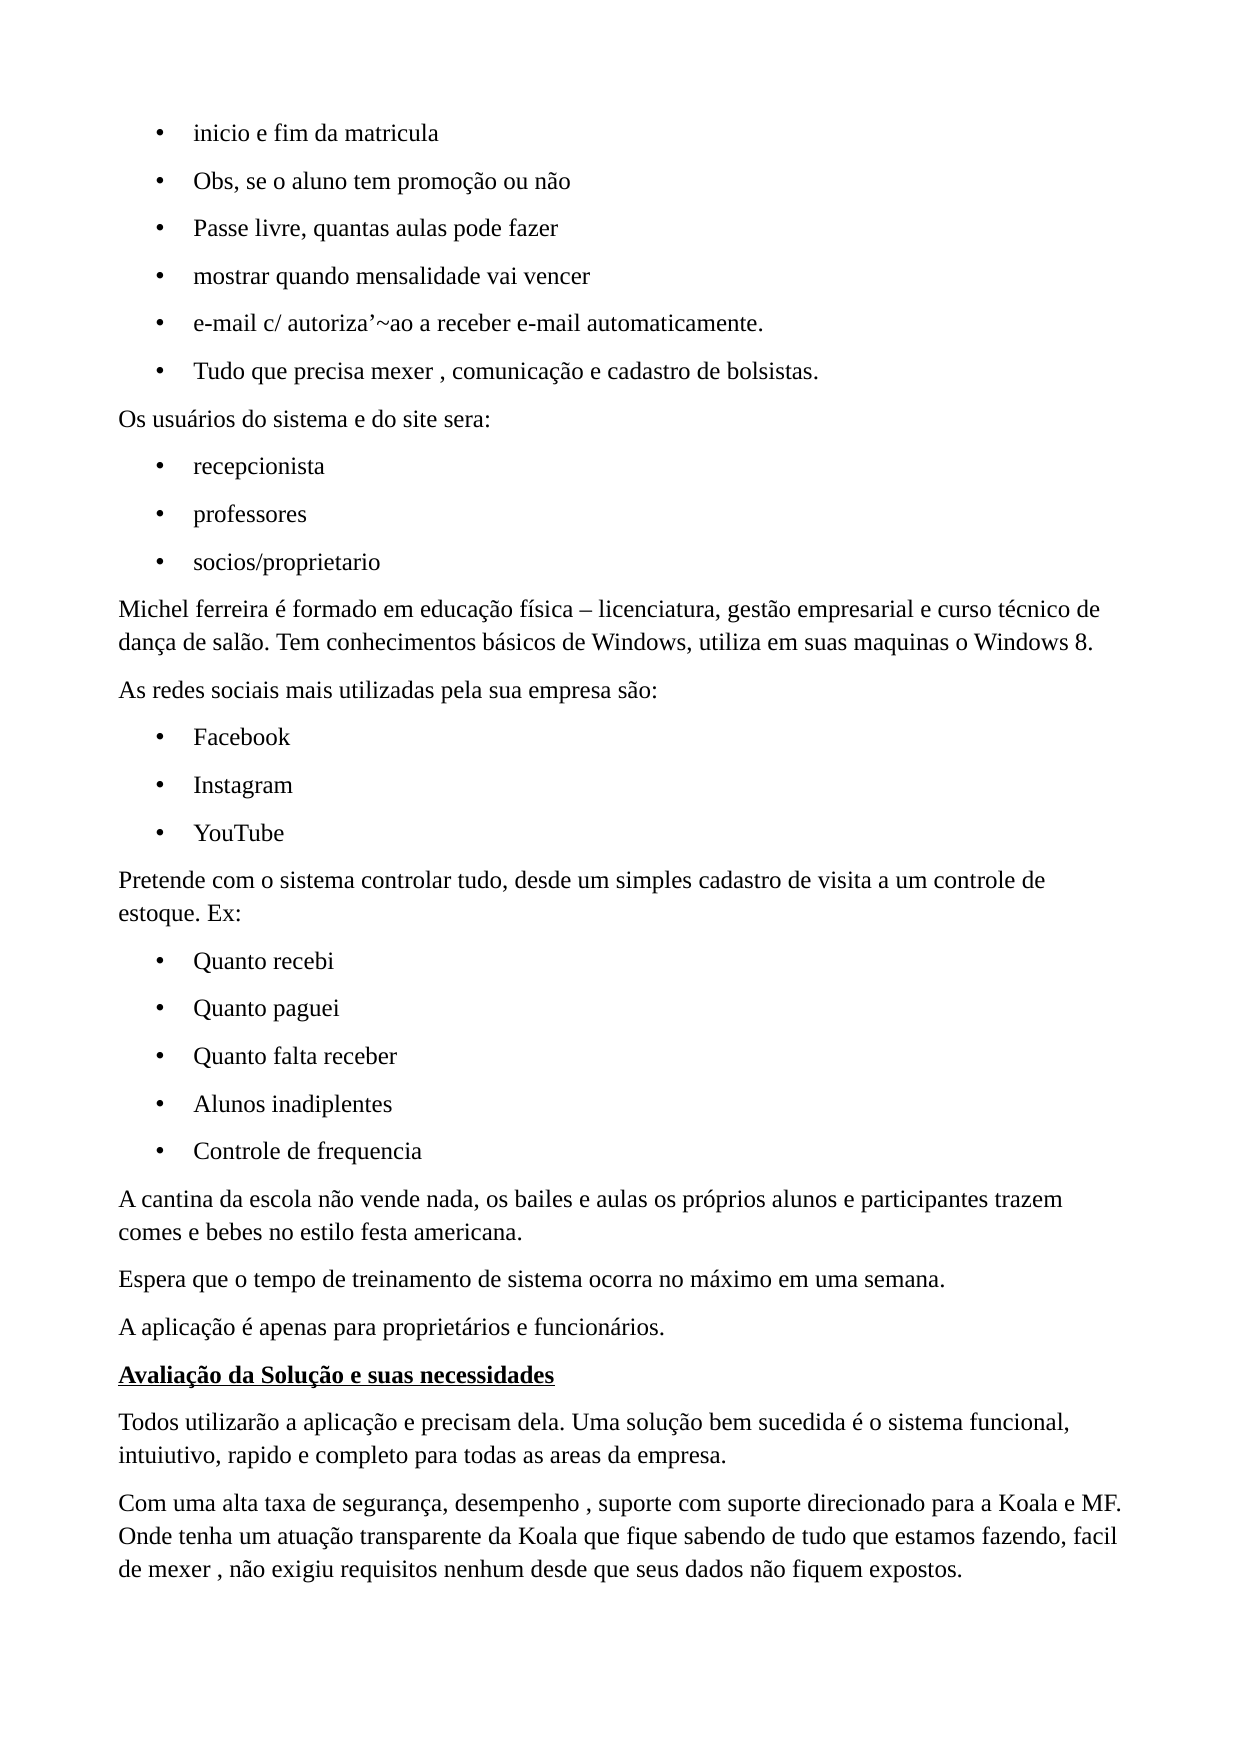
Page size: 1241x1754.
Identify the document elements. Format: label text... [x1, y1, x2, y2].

list Obs, se o aluno tem promoção ou não [156, 166, 1122, 194]
list Quanto recebi [156, 946, 1122, 974]
list recepcionista [156, 451, 1122, 480]
list Quanto falta receber [156, 1041, 1122, 1070]
text Todos utilizarão a aplicação e precisam dela. Uma solução bem sucedida é o sistema funcional, intuiutivo, rapido e completo para todas as areas da empresa. [118, 1407, 1122, 1469]
text A cantina da escola não vende nada, os bailes e aulas os próprios alunos e participantes trazem comes e bebes no estilo festa americana. [118, 1184, 1122, 1246]
list inicio e fim da matricula [156, 118, 1122, 147]
list Tudo que precisa mexer , comunicação e cadastro de bolsistas. [156, 356, 1122, 385]
text Michel ferreira é formado em educação física – licenciatura, gestão empresarial e curso técnico de dança de salão. Tem conhecimentos básicos de Windows, utiliza em suas maquinas o Windows 8. [118, 594, 1122, 656]
text Avaliação da Solução e suas necessidades [118, 1360, 1122, 1388]
list Passe livre, quantas aulas pode fazer [156, 213, 1122, 242]
text Com uma alta taxa de segurança, desempenho , suporte com suporte direcionado para a Koala e MF. Onde tenha um atuação transparente da Koala que fique sabendo de tudo que estamos fazendo, facil de mexer , não exigiu requisitos nenhum desde que seus dados não fiquem expostos. [118, 1488, 1122, 1583]
text Pretende com o sistema controlar tudo, desde um simples cadastro de visita a um controle de estoque. Ex: [118, 865, 1122, 927]
list Facebook [156, 722, 1122, 751]
list e-mail c/ autoriza’~ao a receber e-mail automaticamente. [156, 308, 1122, 337]
text Os usuários do sistema e do site sera: [118, 404, 1122, 432]
list Controle de frequencia [156, 1136, 1122, 1165]
list Alunos inadiplentes [156, 1089, 1122, 1117]
list socios/proprietario [156, 547, 1122, 575]
list mostrar quando mensalidade vai vencer [156, 261, 1122, 290]
text As redes sociais mais utilizadas pela sua empresa são: [118, 675, 1122, 703]
list YouTube [156, 818, 1122, 846]
list professores [156, 499, 1122, 528]
text A aplicação é apenas para proprietários e funcionários. [118, 1312, 1122, 1341]
list Quanto paguei [156, 993, 1122, 1022]
list Instagram [156, 770, 1122, 799]
text Espera que o tempo de treinamento de sistema ocorra no máximo em uma semana. [118, 1264, 1122, 1293]
